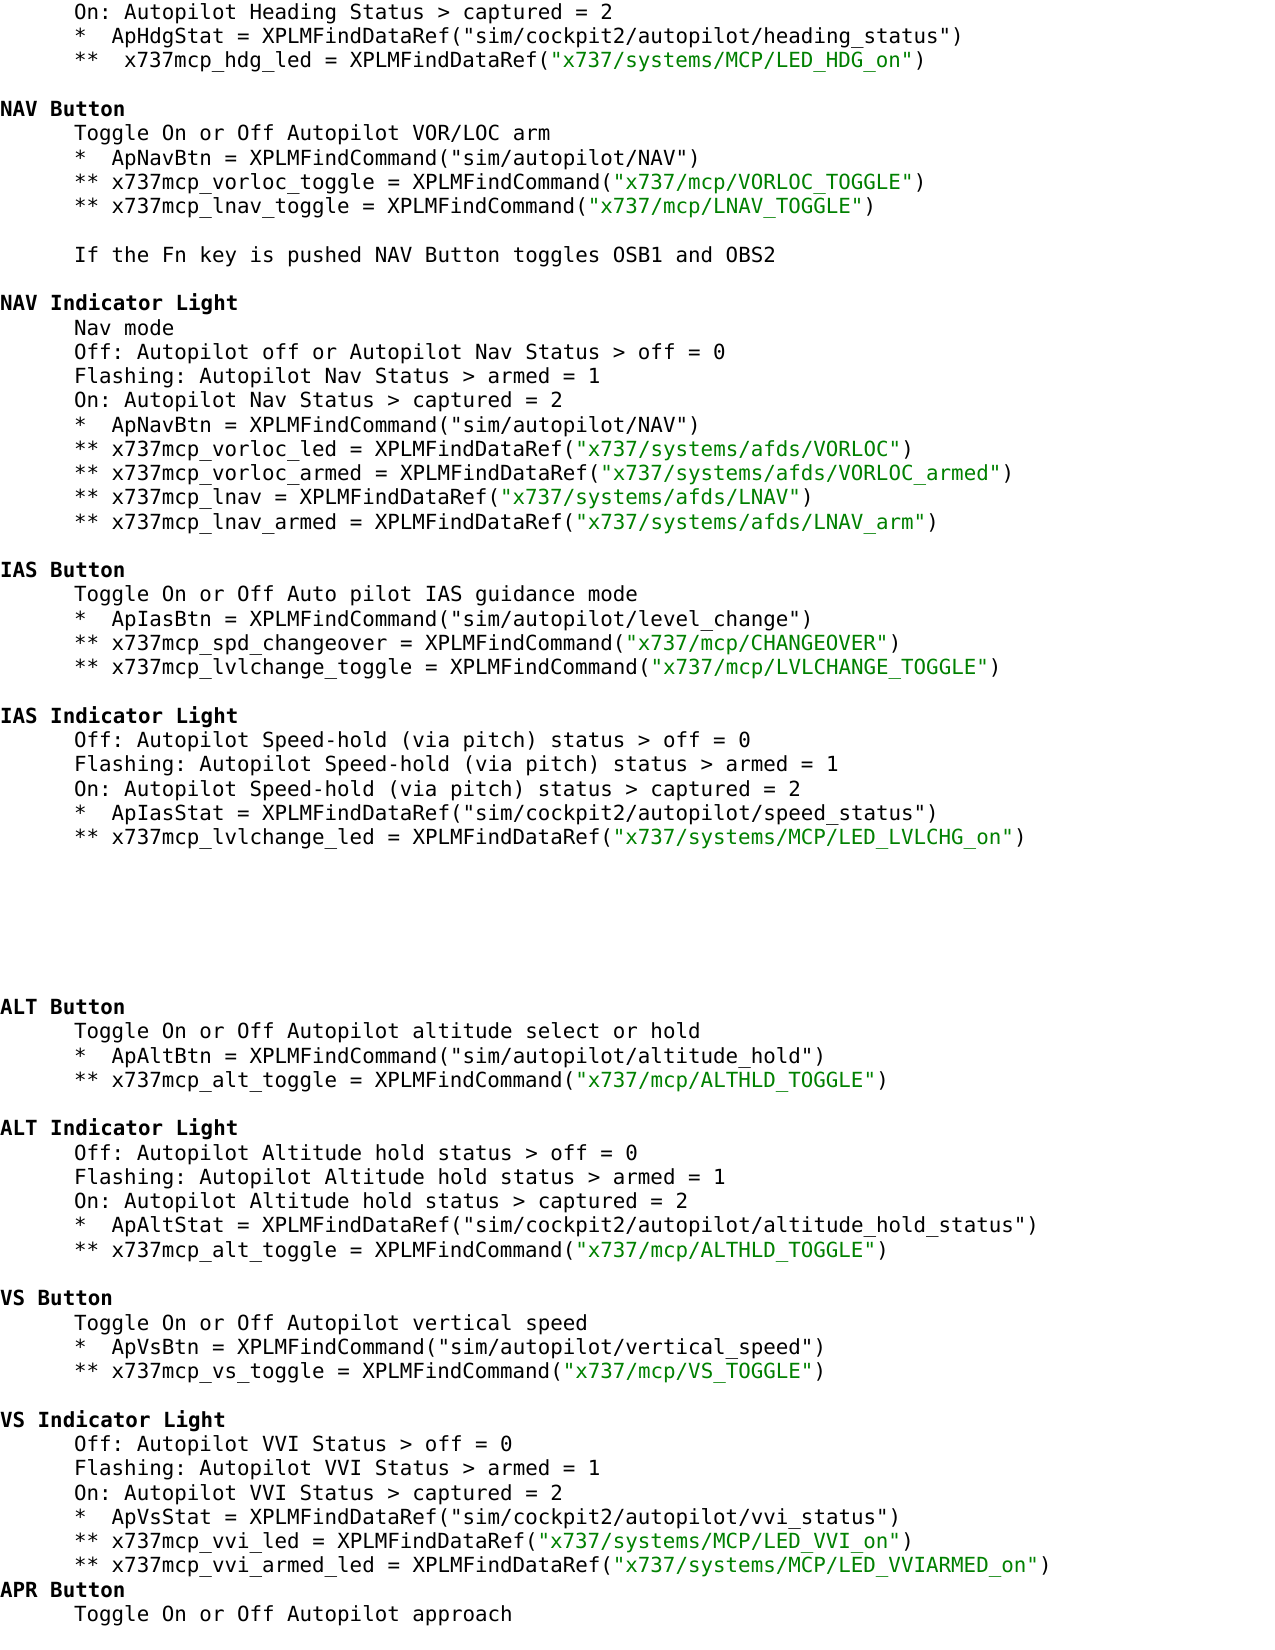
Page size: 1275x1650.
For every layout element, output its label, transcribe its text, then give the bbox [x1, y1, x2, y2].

text * ApAltBtn = XPLMFindCommand("sim/autopilot/altitude_hold") [0, 1044, 1275, 1068]
text On: Autopilot VVI Status > captured = 2 [0, 1481, 1275, 1505]
text ** x737mcp_lvlchange_led = XPLMFindDataRef("x737/systems/MCP/LED_LVLCHG_on") [0, 825, 1275, 849]
text Off: Autopilot Speed-hold (via pitch) status > off = 0 [0, 728, 1275, 752]
text ** x737mcp_lnav = XPLMFindDataRef("x737/systems/afds/LNAV") [0, 485, 1275, 510]
text If the Fn key is pushed NAV Button toggles OSB1 and OBS2 [0, 243, 1275, 267]
text On: Autopilot Altitude hold status > captured = 2 [0, 1189, 1275, 1213]
text Toggle On or Off Autopilot vertical speed [0, 1311, 1275, 1335]
text ** x737mcp_lvlchange_toggle = XPLMFindCommand("x737/mcp/LVLCHANGE_TOGGLE") [0, 655, 1275, 679]
text Flashing: Autopilot Speed-hold (via pitch) status > armed = 1 [0, 752, 1275, 777]
text APR Button [0, 1578, 1275, 1602]
text VS Indicator Light [0, 1408, 1275, 1432]
text * ApVsBtn = XPLMFindCommand("sim/autopilot/vertical_speed") [0, 1335, 1275, 1359]
text ** x737mcp_lnav_toggle = XPLMFindCommand("x737/mcp/LNAV_TOGGLE") [0, 194, 1275, 218]
text ** x737mcp_lnav_armed = XPLMFindDataRef("x737/systems/afds/LNAV_arm") [0, 510, 1275, 534]
text ** x737mcp_vorloc_toggle = XPLMFindCommand("x737/mcp/VORLOC_TOGGLE") [0, 170, 1275, 194]
text ALT Indicator Light [0, 1116, 1275, 1141]
text Flashing: Autopilot Nav Status > armed = 1 [0, 364, 1275, 388]
text On: Autopilot Heading Status > captured = 2 [0, 0, 1275, 24]
text * ApNavBtn = XPLMFindCommand("sim/autopilot/NAV") [0, 146, 1275, 170]
text IAS Button [0, 558, 1275, 582]
text * ApIasStat = XPLMFindDataRef("sim/cockpit2/autopilot/speed_status") [0, 801, 1275, 825]
text Toggle On or Off Autopilot approach [0, 1602, 1275, 1626]
text Off: Autopilot VVI Status > off = 0 [0, 1432, 1275, 1456]
text Off: Autopilot off or Autopilot Nav Status > off = 0 [0, 340, 1275, 364]
text On: Autopilot Speed-hold (via pitch) status > captured = 2 [0, 777, 1275, 801]
text Toggle On or Off Auto pilot IAS guidance mode [0, 582, 1275, 607]
text ** x737mcp_vvi_armed_led = XPLMFindDataRef("x737/systems/MCP/LED_VVIARMED_on") [0, 1553, 1275, 1578]
text * ApAltStat = XPLMFindDataRef("sim/cockpit2/autopilot/altitude_hold_status") [0, 1213, 1275, 1238]
text Off: Autopilot Altitude hold status > off = 0 [0, 1141, 1275, 1165]
text NAV Button [0, 97, 1275, 121]
text IAS Indicator Light [0, 704, 1275, 728]
text ** x737mcp_spd_changeover = XPLMFindCommand("x737/mcp/CHANGEOVER") [0, 631, 1275, 655]
text Flashing: Autopilot VVI Status > armed = 1 [0, 1456, 1275, 1481]
text * ApHdgStat = XPLMFindDataRef("sim/cockpit2/autopilot/heading_status") [0, 24, 1275, 48]
text ** x737mcp_vs_toggle = XPLMFindCommand("x737/mcp/VS_TOGGLE") [0, 1359, 1275, 1383]
text Toggle On or Off Autopilot altitude select or hold [0, 1019, 1275, 1044]
text Nav mode [0, 316, 1275, 340]
text ** x737mcp_hdg_led = XPLMFindDataRef("x737/systems/MCP/LED_HDG_on") [0, 48, 1275, 73]
text ALT Button [0, 995, 1275, 1019]
text VS Button [0, 1286, 1275, 1311]
text ** x737mcp_alt_toggle = XPLMFindCommand("x737/mcp/ALTHLD_TOGGLE") [0, 1238, 1275, 1262]
text On: Autopilot Nav Status > captured = 2 [0, 388, 1275, 413]
text ** x737mcp_vorloc_led = XPLMFindDataRef("x737/systems/afds/VORLOC") [0, 437, 1275, 461]
text Flashing: Autopilot Altitude hold status > armed = 1 [0, 1165, 1275, 1189]
text ** x737mcp_vorloc_armed = XPLMFindDataRef("x737/systems/afds/VORLOC_armed") [0, 461, 1275, 485]
text * ApNavBtn = XPLMFindCommand("sim/autopilot/NAV") [0, 413, 1275, 437]
text ** x737mcp_alt_toggle = XPLMFindCommand("x737/mcp/ALTHLD_TOGGLE") [0, 1068, 1275, 1092]
text * ApIasBtn = XPLMFindCommand("sim/autopilot/level_change") [0, 607, 1275, 631]
text NAV Indicator Light [0, 291, 1275, 316]
text ** x737mcp_vvi_led = XPLMFindDataRef("x737/systems/MCP/LED_VVI_on") [0, 1529, 1275, 1553]
text * ApVsStat = XPLMFindDataRef("sim/cockpit2/autopilot/vvi_status") [0, 1505, 1275, 1529]
text Toggle On or Off Autopilot VOR/LOC arm [0, 121, 1275, 146]
